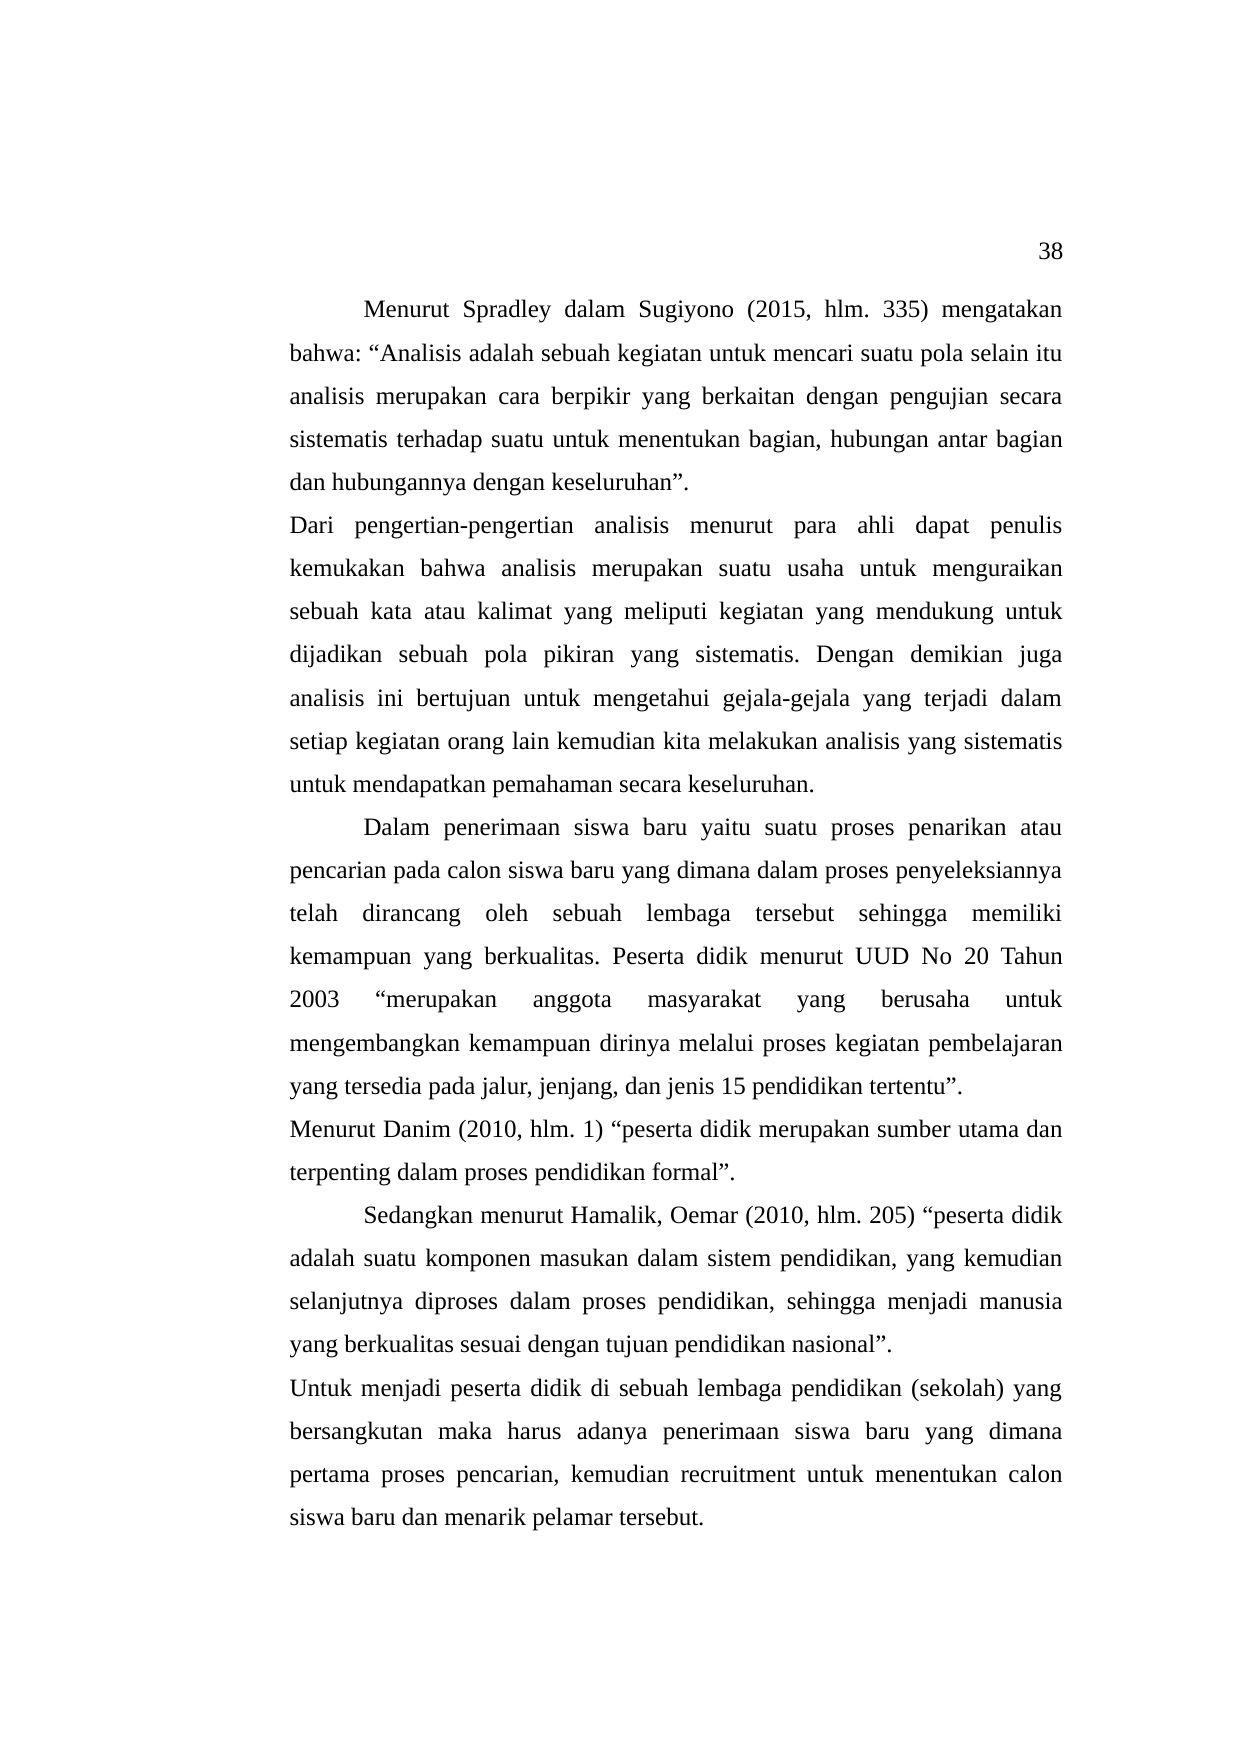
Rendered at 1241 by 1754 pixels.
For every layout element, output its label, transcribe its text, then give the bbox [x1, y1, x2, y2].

text Dari pengertian-pengertian analisis menurut para ahli dapat penulis kemukakan bahwa analisis merupakan suatu usaha untuk menguraikan sebuah kata atau kalimat yang meliputi kegiatan yang mendukung untuk dijadikan sebuah pola pikiran yang sistematis. Dengan demikian juga analisis ini bertujuan untuk mengetahui gejala-gejala yang terjadi dalam setiap kegiatan orang lain kemudian kita melakukan analisis yang sistematis untuk mendapatkan pemahaman secara keseluruhan. [289, 510, 1063, 798]
text Sedangkan menurut Hamalik, Oemar (2010, hlm. 205) “peserta didik adalah suatu komponen masukan dalam sistem pendidikan, yang kemudian selanjutnya diproses dalam proses pendidikan, sehingga menjadi manusia yang berkualitas sesuai dengan tujuan pendidikan nasional”. [289, 1200, 1063, 1358]
text Menurut Danim (2010, hlm. 1) “peserta didik merupakan sumber utama dan terpenting dalam proses pendidikan formal”. [289, 1114, 1063, 1186]
text Untuk menjadi peserta didik di sebuah lembaga pendidikan (sekolah) yang bersangkutan maka harus adanya penerimaan siswa baru yang dimana pertama proses pencarian, kemudian recruitment untuk menentukan calon siswa baru dan menarik pelamar tersebut. [289, 1373, 1063, 1531]
text Menurut Spradley dalam Sugiyono (2015, hlm. 335) mengatakan bahwa: “Analisis adalah sebuah kegiatan untuk mencari suatu pola selain itu analisis merupakan cara berpikir yang berkaitan dengan pengujian secara sistematis terhadap suatu untuk menentukan bagian, hubungan antar bagian dan hubungannya dengan keseluruhan”. [289, 294, 1063, 496]
text Dalam penerimaan siswa baru yaitu suatu proses penarikan atau pencarian pada calon siswa baru yang dimana dalam proses penyeleksiannya telah dirancang oleh sebuah lembaga tersebut sehingga memiliki kemampuan yang berkualitas. Peserta didik menurut UUD No 20 Tahun 2003 “merupakan anggota masyarakat yang berusaha untuk mengembangkan kemampuan dirinya melalui proses kegiatan pembelajaran yang tersedia pada jalur, jenjang, dan jenis 15 pendidikan tertentu”. [289, 812, 1063, 1099]
